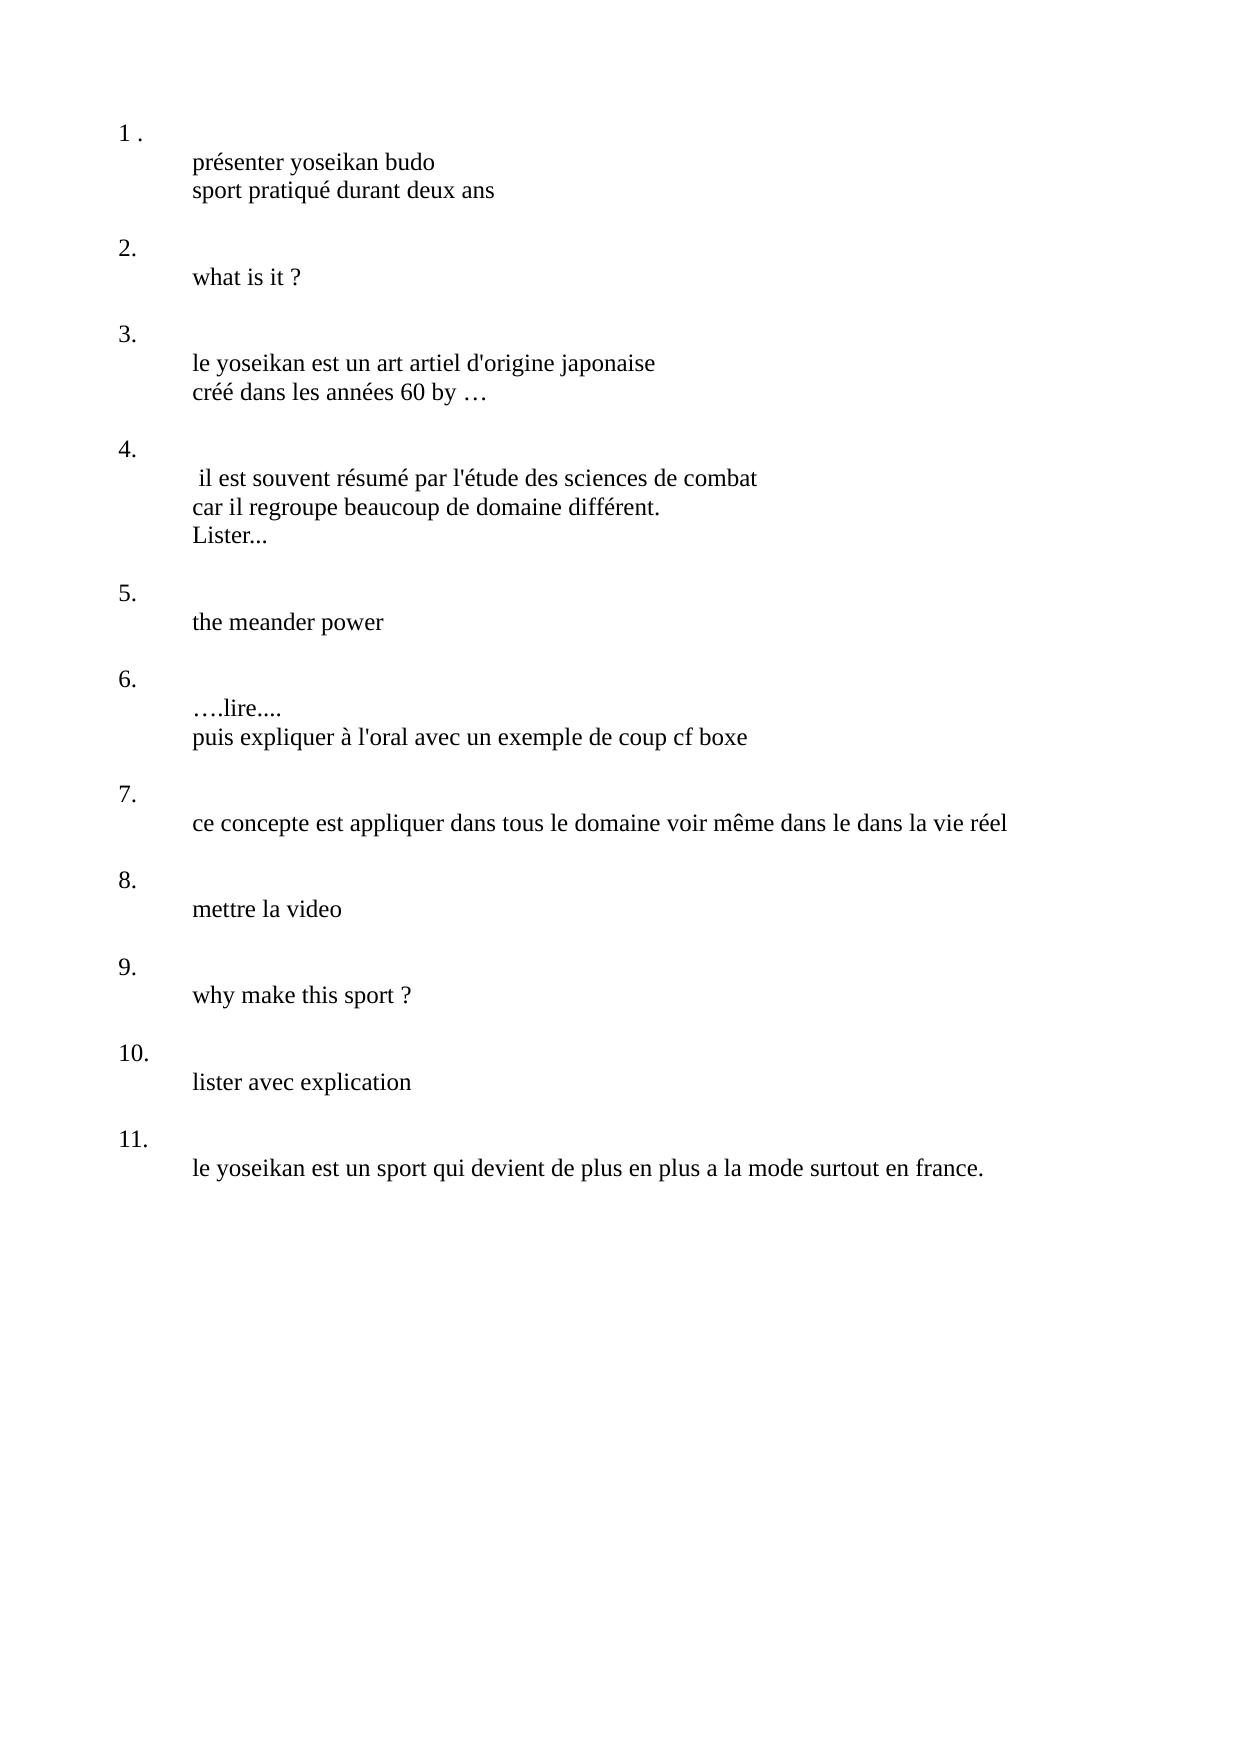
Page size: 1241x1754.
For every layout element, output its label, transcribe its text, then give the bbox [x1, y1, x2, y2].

text 1 . [118, 118, 1122, 147]
text le yoseikan est un sport qui devient de plus en plus a la mode surtout en france. [118, 1153, 1122, 1182]
text ce concepte est appliquer dans tous le domaine voir même dans le dans la vie réel [118, 808, 1122, 837]
text the meander power [118, 607, 1122, 636]
text 8. [118, 866, 1122, 894]
text puis expliquer à l'oral avec un exemple de coup cf boxe [118, 722, 1122, 751]
text 11. [118, 1124, 1122, 1153]
text il est souvent résumé par l'étude des sciences de combat [118, 463, 1122, 492]
text 7. [118, 779, 1122, 808]
text Lister... [118, 521, 1122, 549]
text what is it ? [118, 262, 1122, 291]
text lister avec explication [118, 1067, 1122, 1096]
text 3. [118, 319, 1122, 348]
text car il regroupe beaucoup de domaine différent. [118, 492, 1122, 521]
text why make this sport ? [118, 981, 1122, 1009]
text ….lire.... [118, 693, 1122, 722]
text présenter yoseikan budo [118, 147, 1122, 176]
text 10. [118, 1038, 1122, 1067]
text 4. [118, 434, 1122, 463]
text créé dans les années 60 by … [118, 377, 1122, 406]
text mettre la video [118, 894, 1122, 923]
text 9. [118, 952, 1122, 981]
text 6. [118, 664, 1122, 693]
text sport pratiqué durant deux ans [118, 176, 1122, 204]
text le yoseikan est un art artiel d'origine japonaise [118, 348, 1122, 377]
text 2. [118, 233, 1122, 262]
text 5. [118, 578, 1122, 607]
